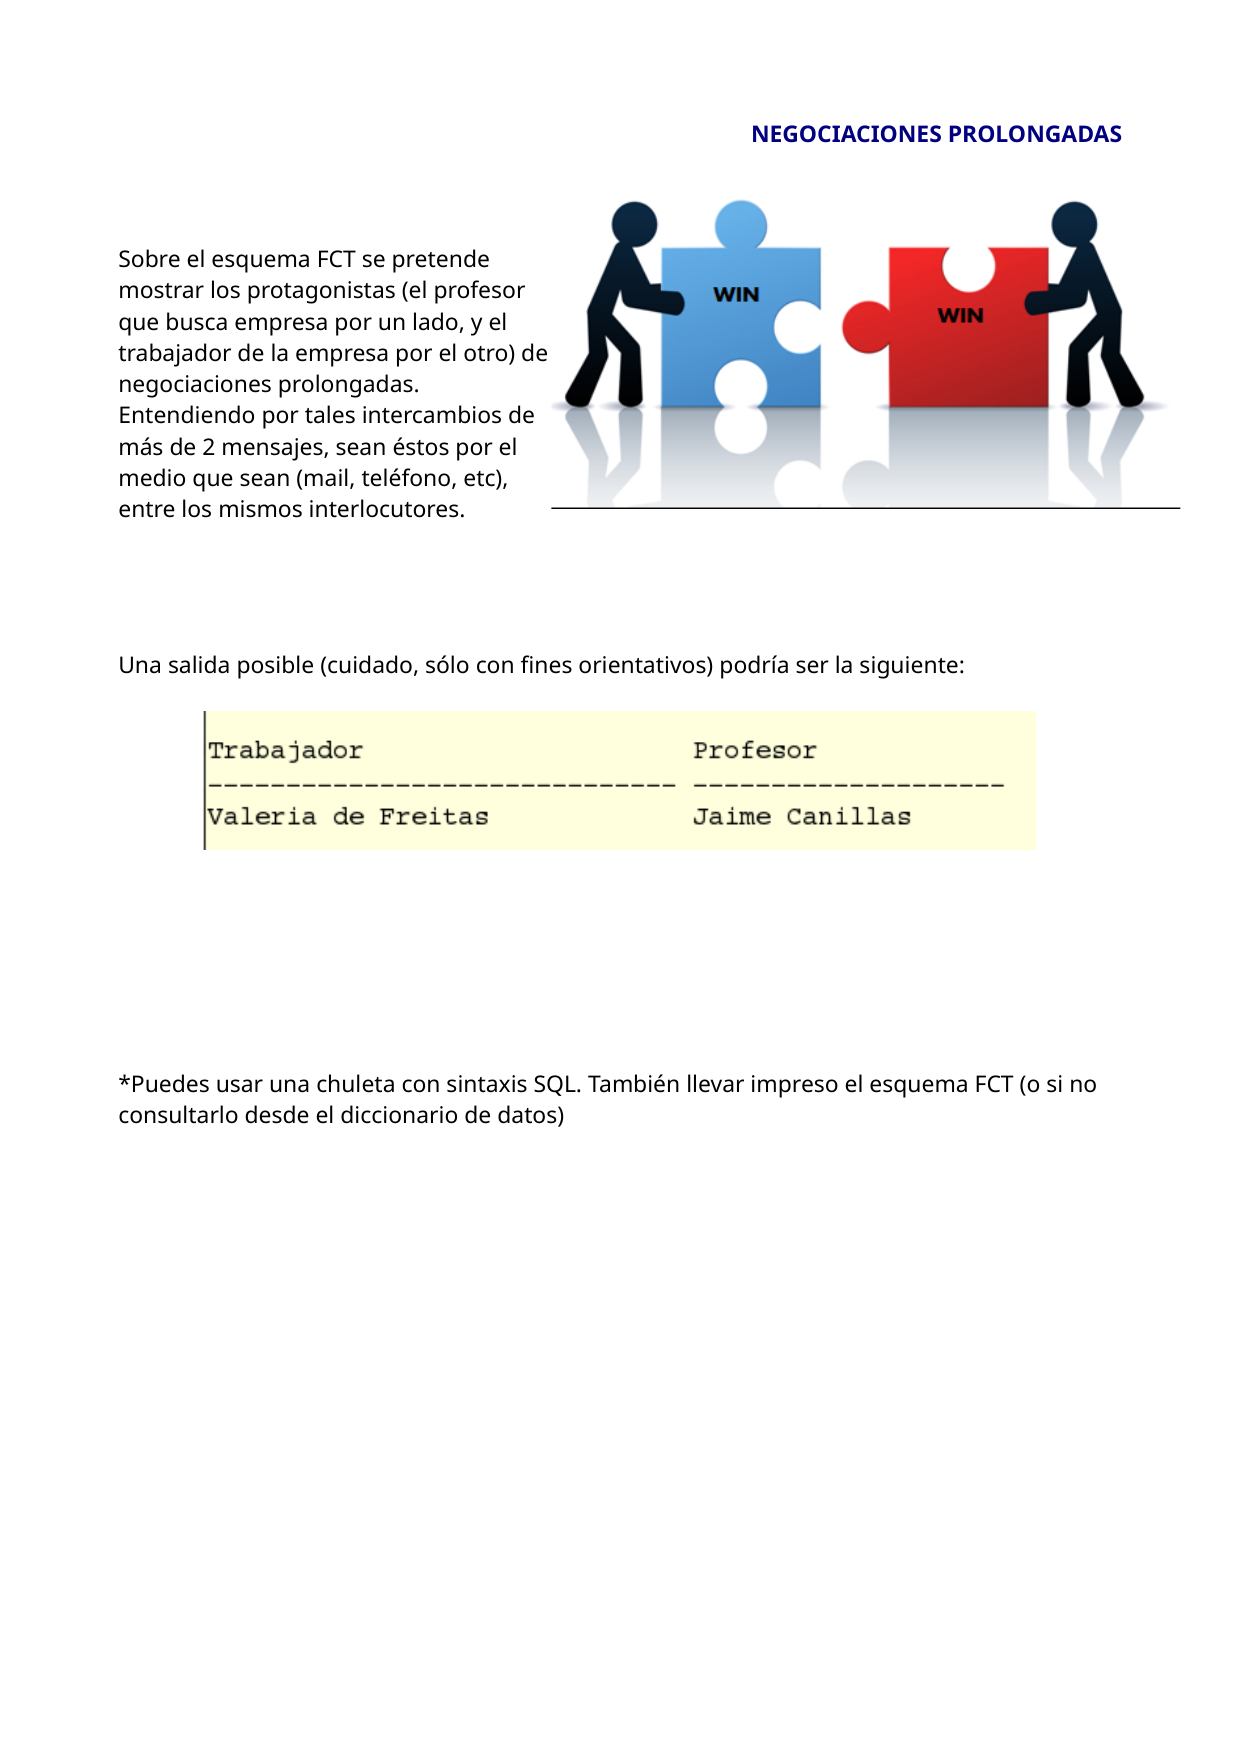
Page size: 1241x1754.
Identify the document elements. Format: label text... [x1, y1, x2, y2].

text Una salida posible (cuidado, sólo con fines orientativos) podría ser la siguiente: [118, 649, 1122, 681]
text Sobre el esquema FCT se pretende mostrar los protagonistas (el profesor que busca empresa por un lado, y el trabajador de la empresa por el otro) de negociaciones prolongadas. Entendiendo por tales intercambios de más de 2 mensajes, sean éstos por el medio que sean (mail, teléfono, etc), entre los mismos interlocutores. [118, 243, 1122, 524]
text *Puedes usar una chuleta con sintaxis SQL. También llevar impreso el esquema FCT (o si no consultarlo desde el diccionario de datos) [118, 1068, 1122, 1131]
picture [551, 186, 1181, 509]
text NEGOCIACIONES PROLONGADAS [118, 118, 1122, 149]
picture [203, 711, 1037, 850]
